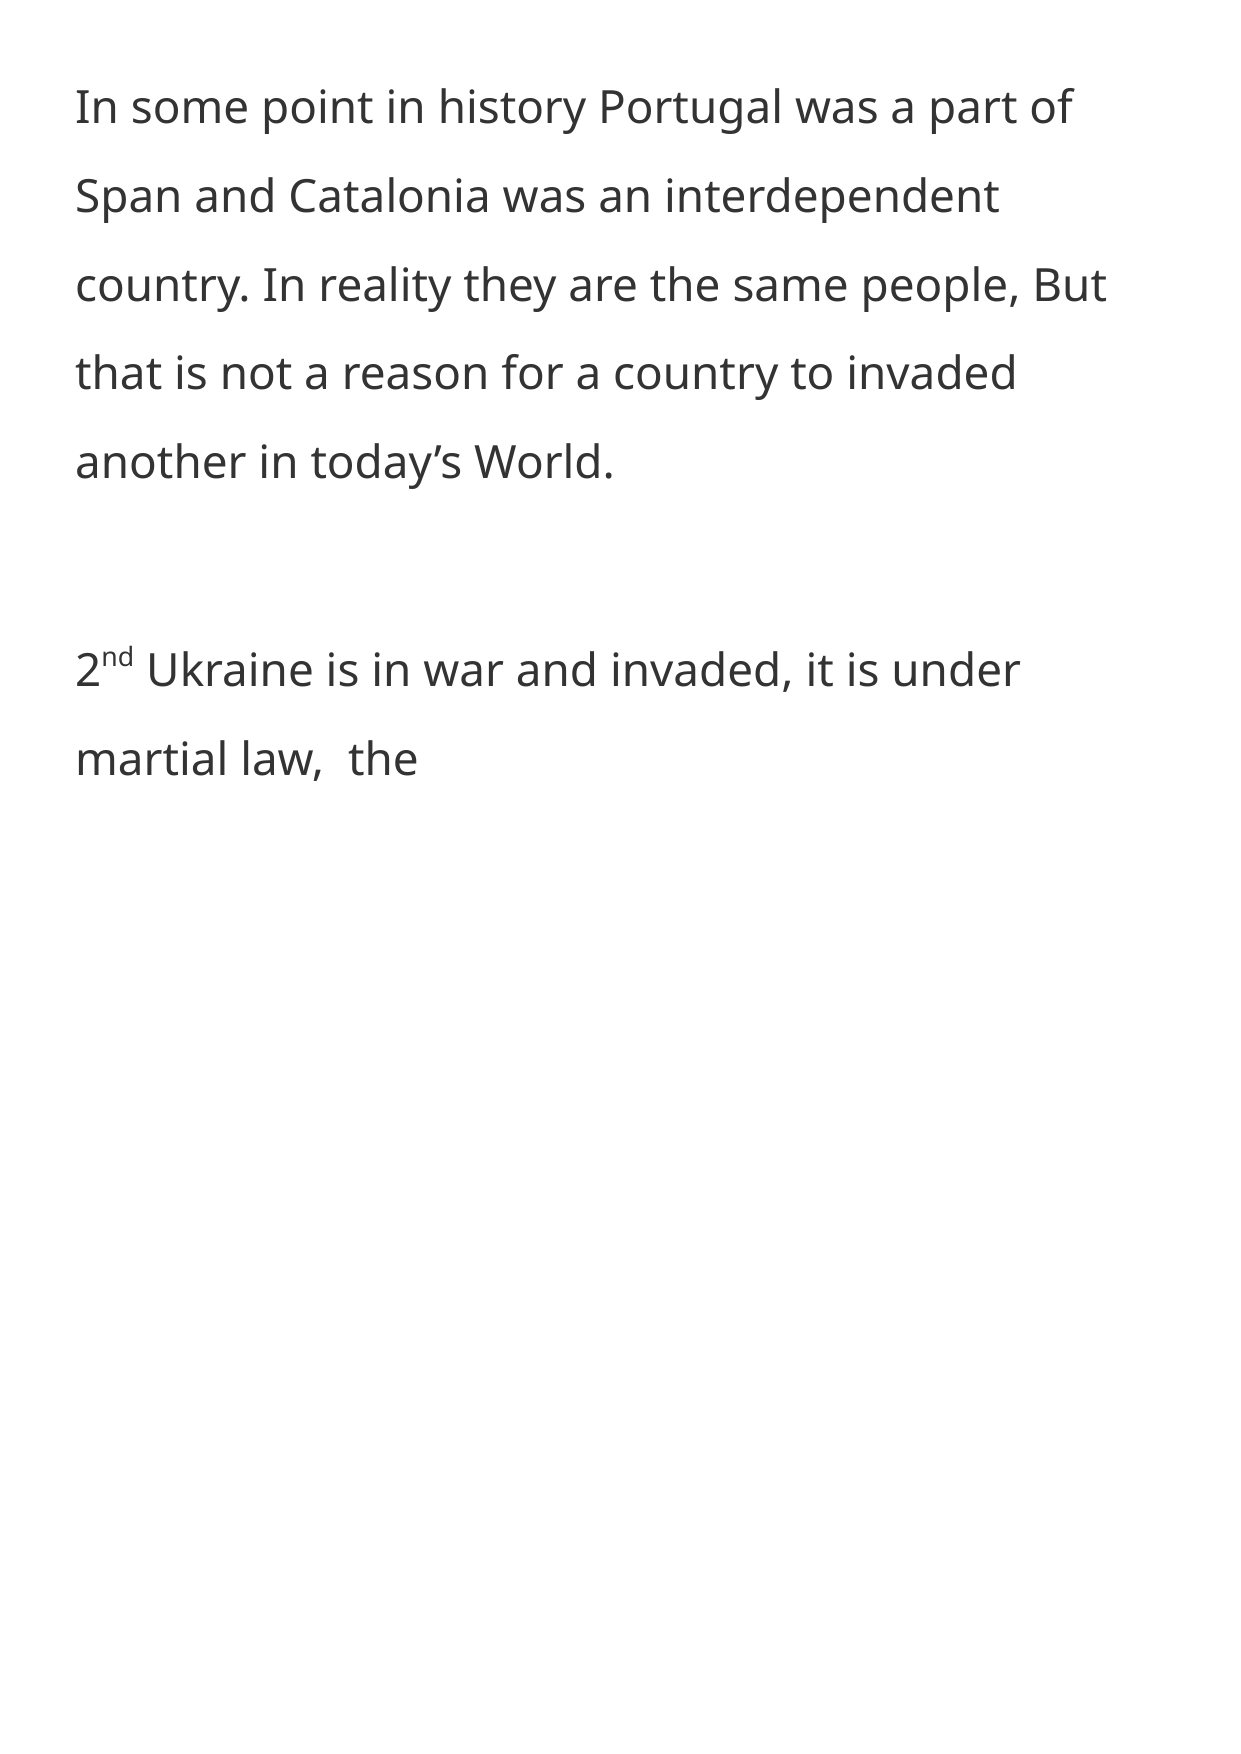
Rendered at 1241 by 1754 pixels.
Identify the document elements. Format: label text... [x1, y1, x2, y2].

text In some point in history Portugal was a part of Span and Catalonia was an interdependent country. In reality they are the same people, But that is not a reason for a country to invaded another in today’s World. [75, 75, 1165, 492]
text 2nd Ukraine is in war and invaded, it is under martial law, the [75, 637, 1165, 788]
